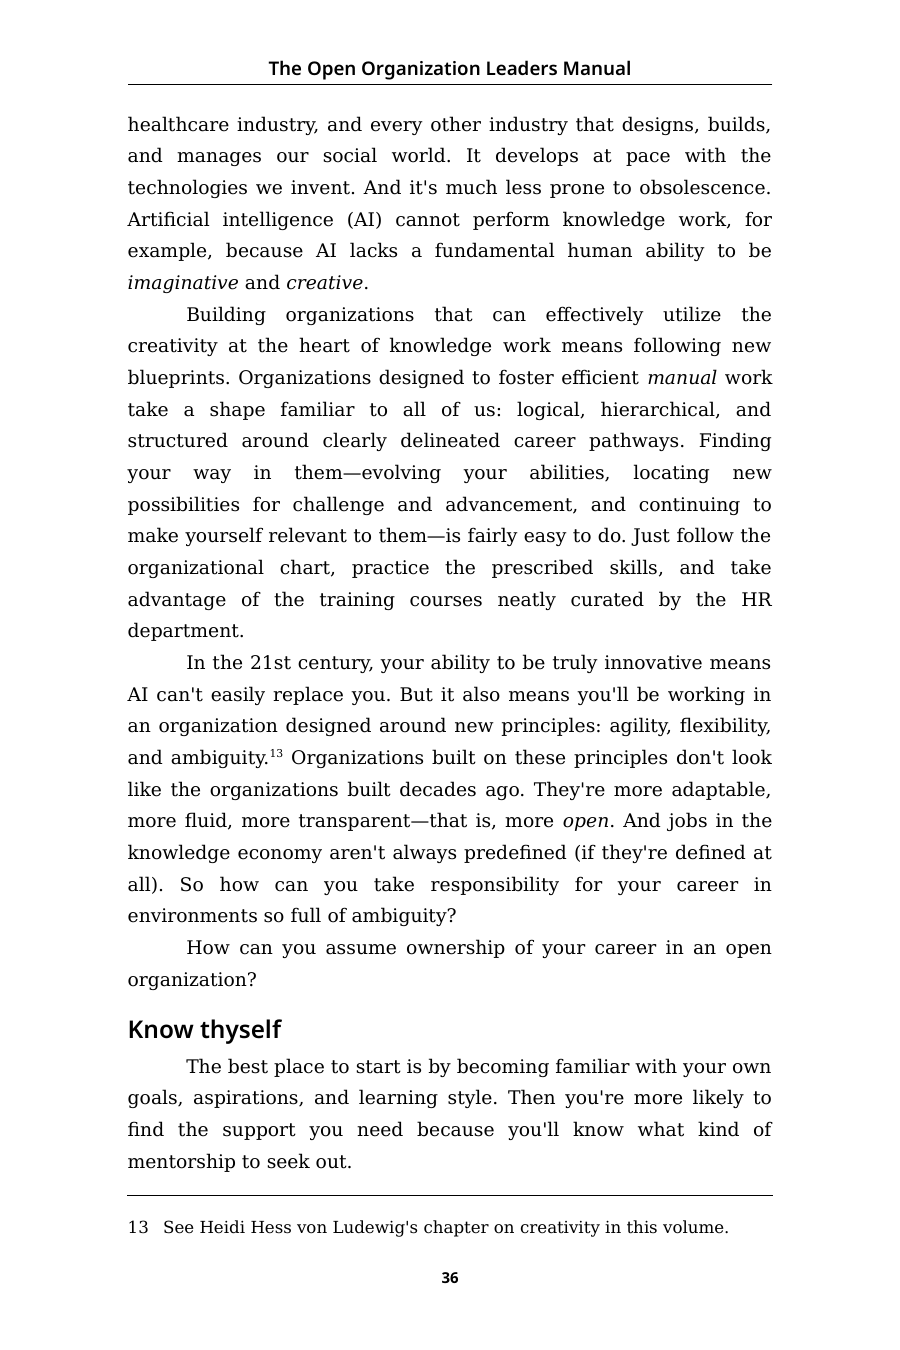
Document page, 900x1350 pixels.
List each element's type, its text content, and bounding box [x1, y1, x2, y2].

text Building organizations that can effectively utilize the creativity at the heart of knowledge work means following new blueprints. Organizations designed to foster efficient manual work take a shape familiar to all of us: logical, hierarchical, and structured around clearly delineated career pathways. Finding your way in them—evolving your abilities, locating new possibilities for challenge and advancement, and continuing to make yourself relevant to them—is fairly easy to do. Just follow the organizational chart, practice the prescribed skills, and take advantage of the training courses neatly curated by the HR department. [127, 304, 772, 642]
text healthcare industry, and every other industry that designs, builds, and manages our social world. It develops at pace with the technologies we invent. And it's much less prone to obsolescence. Artificial intelligence (AI) cannot perform knowledge work, for example, because AI lacks a fundamental human ability to be imaginative and creative. [127, 114, 772, 294]
text The best place to start is by becoming familiar with your own goals, aspirations, and learning style. Then you're more likely to find the support you need because you'll know what kind of mentorship to seek out. [127, 1056, 772, 1173]
text How can you assume ownership of your career in an open organization? [127, 937, 772, 991]
text See Heidi Hess von Ludewig's chapter on creativity in this volume. [127, 1218, 772, 1237]
text In the 21st century, your ability to be truly innovative means AI can't easily replace you. But it also means you'll be working in an organization designed around new principles: agility, flexibility, and ambiguity. Organizations built on these principles don't look like the organizations built decades ago. They're more adaptable, more fluid, more transparent—that is, more open. And jobs in the knowledge economy aren't always predefined (if they're defined at all). So how can you take responsibility for your career in environments so full of ambiguity? [127, 652, 772, 927]
subtitle Know thyself [127, 1016, 772, 1044]
